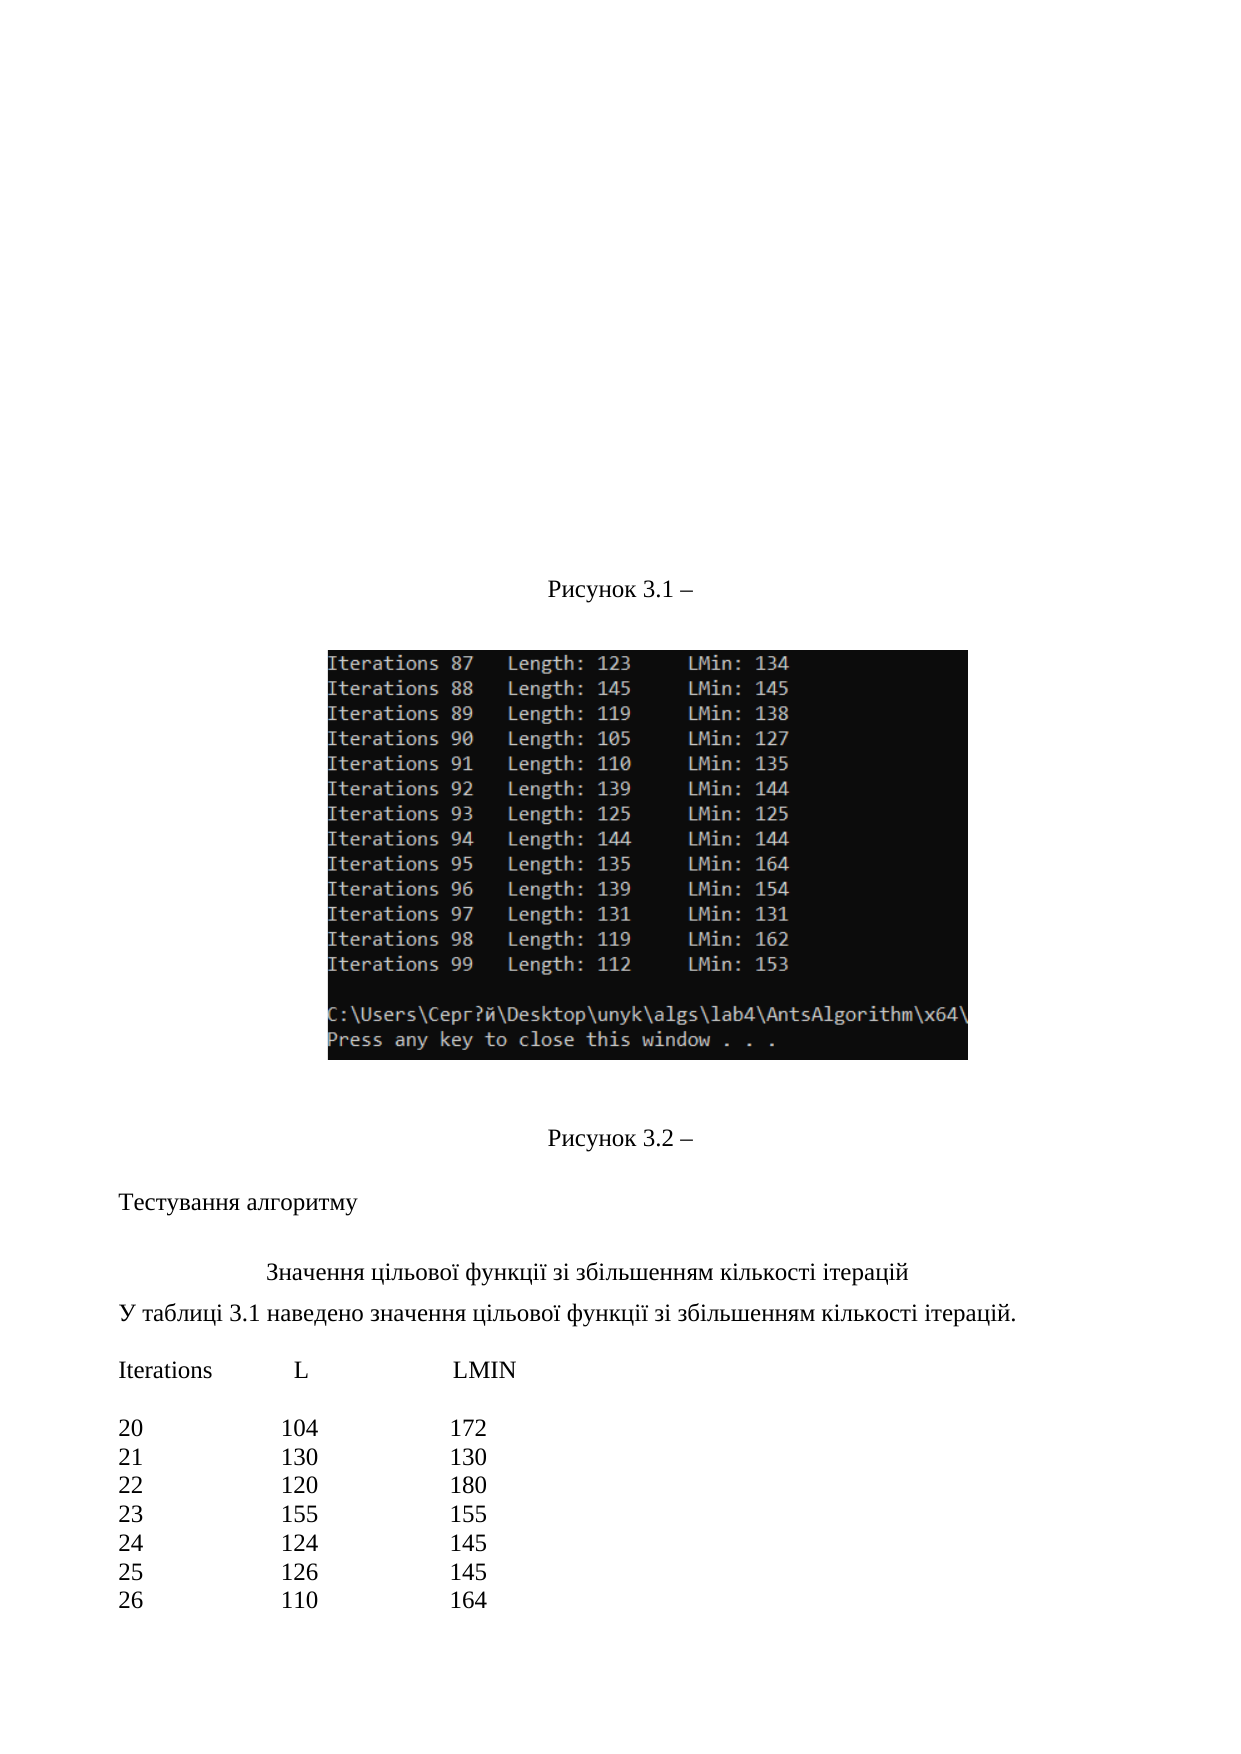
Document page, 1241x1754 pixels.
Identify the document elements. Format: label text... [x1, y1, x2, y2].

text У таблиці 3.1 наведено значення цільової функції зі збільшенням кількості ітерацій. [118, 1298, 1122, 1327]
text 26 110 164 [118, 1586, 1122, 1614]
text 22 120 180 [118, 1471, 1122, 1499]
subtitle Значення цільової функції зі збільшенням кількості ітерацій [118, 1257, 1122, 1286]
text 25 126 145 [118, 1557, 1122, 1586]
text Iterations L LMIN [118, 1356, 1122, 1384]
text Тестування алгоритму [118, 1187, 1122, 1216]
text Рисунок 3.1 – [118, 574, 1122, 603]
text 20 104 172 [118, 1413, 1122, 1442]
text 24 124 145 [118, 1528, 1122, 1557]
text 23 155 155 [118, 1499, 1122, 1528]
text 21 130 130 [118, 1442, 1122, 1471]
picture [327, 650, 968, 1060]
text Рисунок 3.2 – [118, 1123, 1122, 1152]
